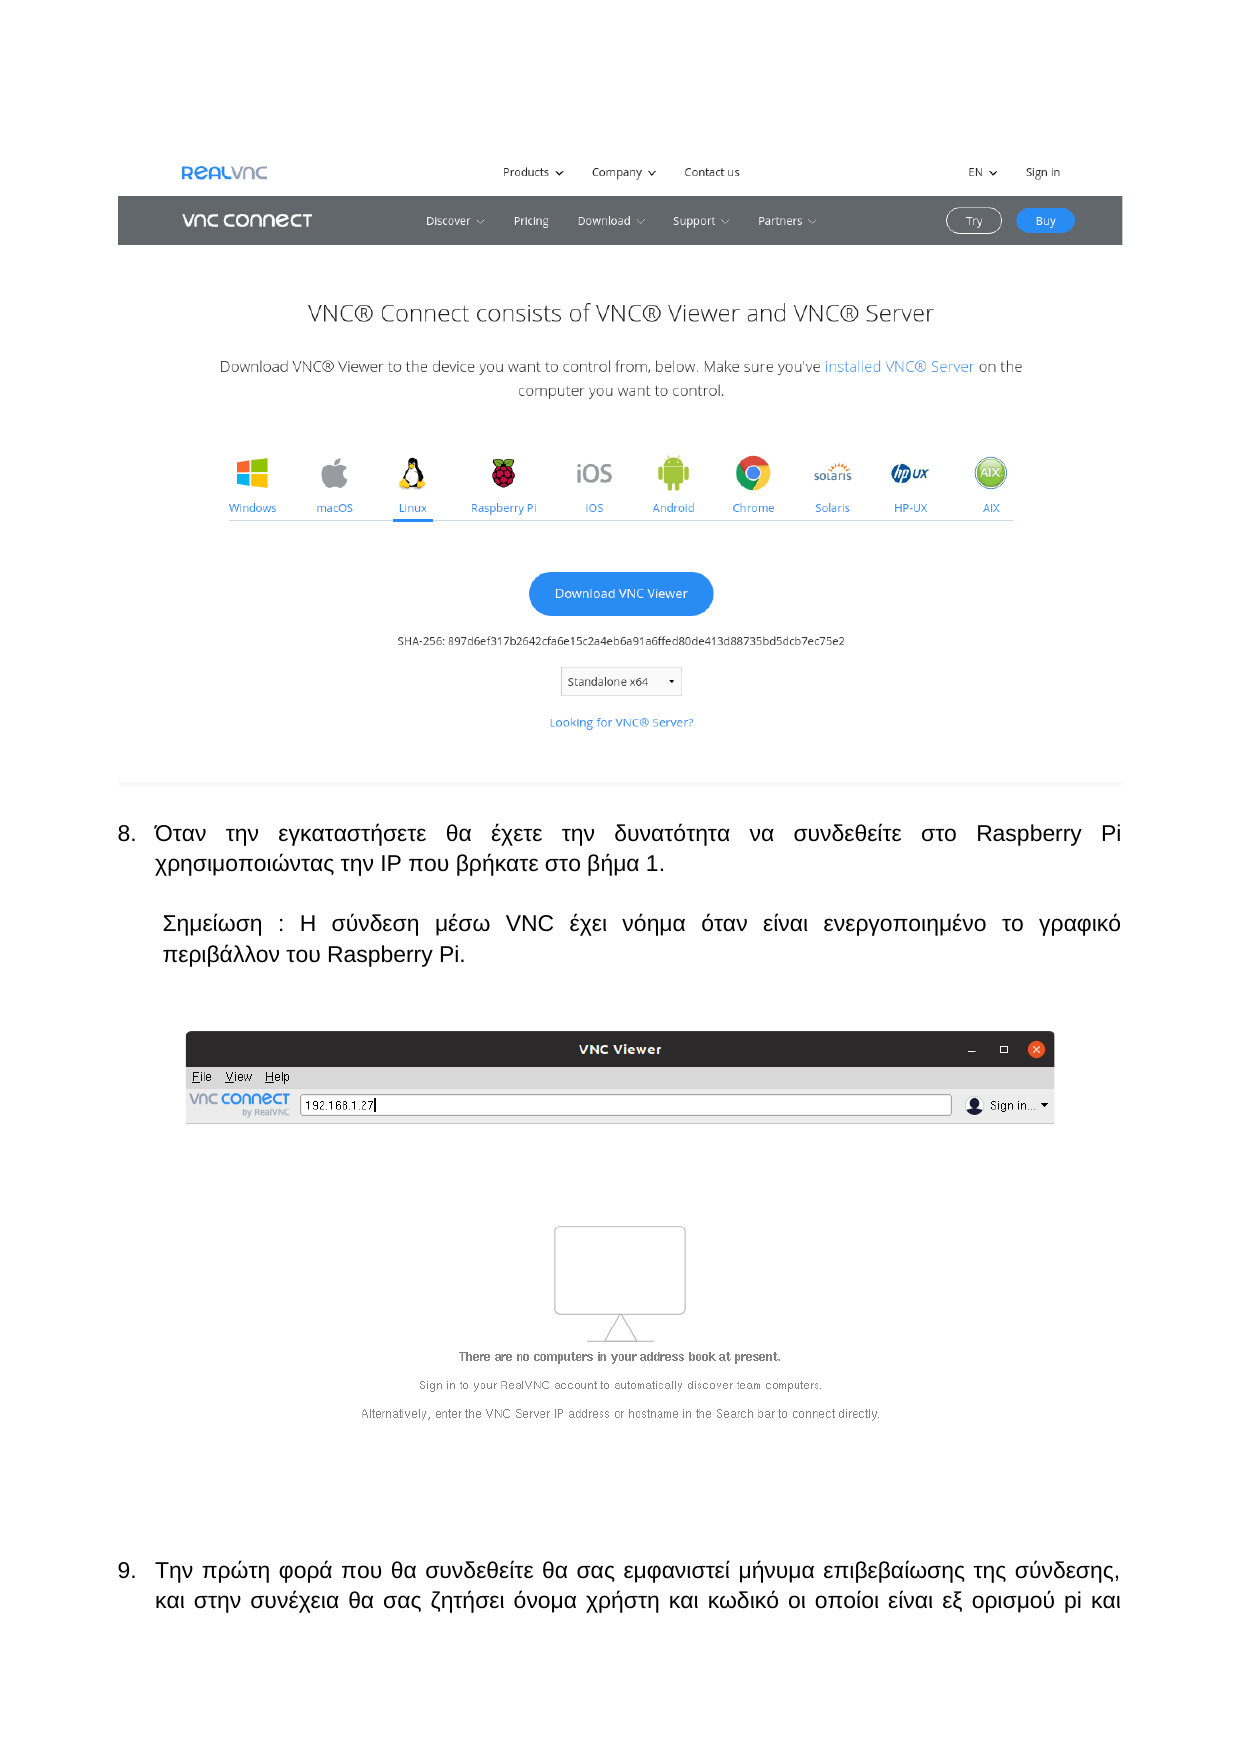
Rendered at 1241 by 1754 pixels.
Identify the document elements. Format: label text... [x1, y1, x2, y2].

list Όταν την εγκαταστήσετε θα έχετε την δυνατότητα να συνδεθείτε στο Raspberry Pi χρησιμοποιώντας την IP που βρήκατε στο βήμα 1. [117, 820, 1122, 876]
list Την πρώτη φορά που θα συνδεθείτε θα σας εμφανιστεί μήνυμα επιβεβαίωσης της σύνδεσης, και στην συνέχεια θα σας ζητήσει όνομα χρήστη και κωδικό οι οποίοι είναι εξ ορισμού pi και [117, 1557, 1122, 1613]
picture [185, 1031, 1055, 1523]
picture [118, 148, 1123, 786]
text Σημείωση : Η σύνδεση μέσω VNC έχει νόημα όταν είναι ενεργοποιημένο το γραφικό περιβάλλον του Raspberry Pi. [162, 910, 1122, 967]
